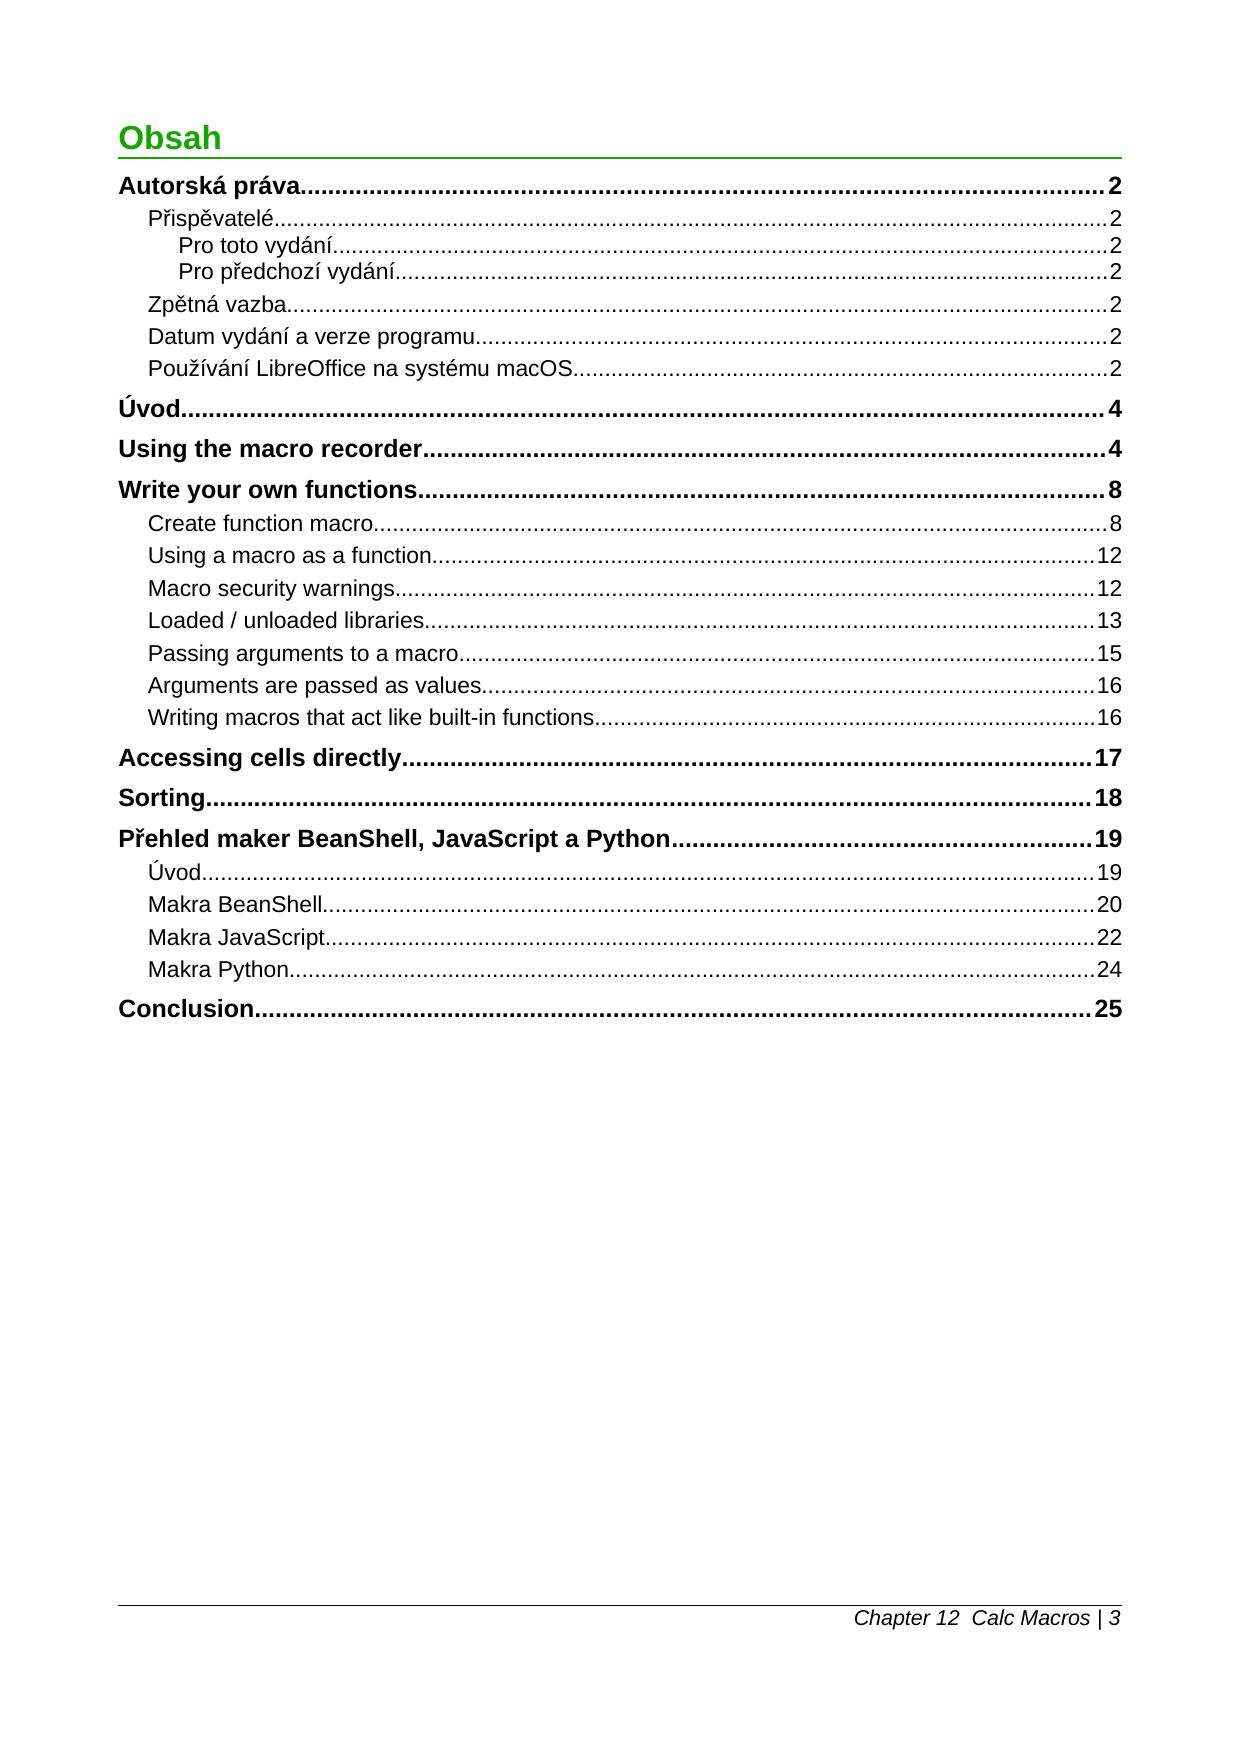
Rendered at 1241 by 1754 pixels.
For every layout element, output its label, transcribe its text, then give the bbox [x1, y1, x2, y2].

text Create function macro 8 [148, 510, 1122, 536]
text Úvod 19 [148, 859, 1122, 885]
subtitle Obsah [118, 118, 1122, 157]
text Pro toto vydání 2 [178, 232, 1122, 258]
text Passing arguments to a macro 15 [148, 639, 1122, 666]
text Zpětná vazba 2 [148, 291, 1122, 317]
text Makra Python 24 [148, 956, 1122, 982]
text Macro security warnings 12 [148, 575, 1122, 601]
text Sorting 18 [118, 783, 1122, 812]
text Přispěvatelé 2 [148, 205, 1122, 232]
text Autorská práva 2 [118, 171, 1122, 199]
text Conclusion 25 [118, 994, 1122, 1023]
text Loaded / unloaded libraries 13 [148, 607, 1122, 633]
text Pro předchozí vydání 2 [178, 258, 1122, 284]
text Using the macro recorder 4 [118, 434, 1122, 463]
text Datum vydání a verze programu 2 [148, 323, 1122, 349]
text Writing macros that act like built-in functions 16 [148, 704, 1122, 731]
text Write your own functions 8 [118, 475, 1122, 504]
text Úvod 4 [118, 394, 1122, 422]
text Accessing cells directly 17 [118, 743, 1122, 771]
text Používání LibreOffice na systému macOS 2 [148, 355, 1122, 382]
text Using a macro as a function 12 [148, 542, 1122, 569]
text Makra BeanShell 20 [148, 891, 1122, 918]
text Přehled maker BeanShell, JavaScript a Python 19 [118, 824, 1122, 853]
text Makra JavaScript 22 [148, 924, 1122, 950]
text Arguments are passed as values 16 [148, 672, 1122, 698]
